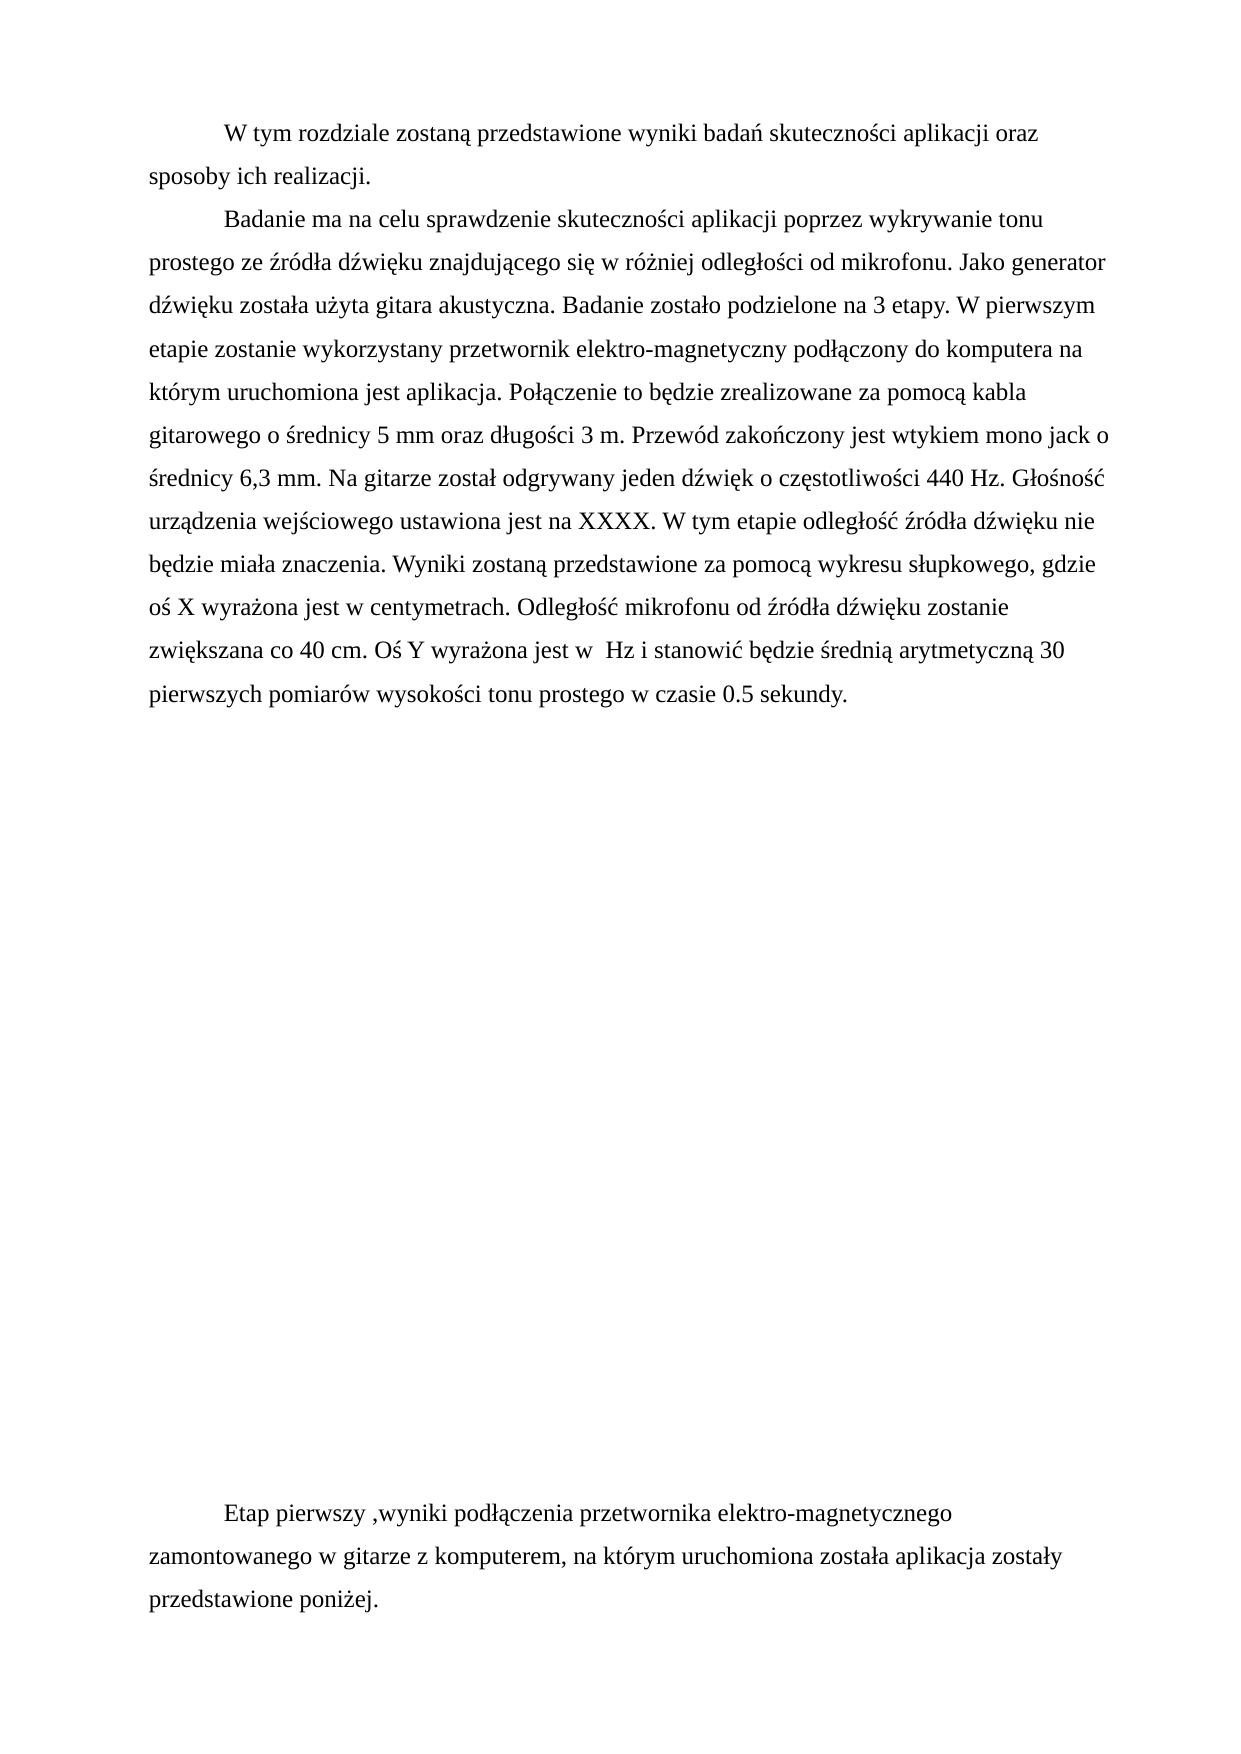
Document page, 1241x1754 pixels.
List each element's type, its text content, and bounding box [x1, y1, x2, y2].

text Etap pierwszy ,wyniki podłączenia przetwornika elektro-magnetycznego zamontowanego w gitarze z komputerem, na którym uruchomiona została aplikacja zostały przedstawione poniżej. [148, 1498, 1114, 1613]
text Badanie ma na celu sprawdzenie skuteczności aplikacji poprzez wykrywanie tonu prostego ze źródła dźwięku znajdującego się w różniej odległości od mikrofonu. Jako generator dźwięku została użyta gitara akustyczna. Badanie zostało podzielone na 3 etapy. W pierwszym etapie zostanie wykorzystany przetwornik elektro-magnetyczny podłączony do komputera na którym uruchomiona jest aplikacja. Połączenie to będzie zrealizowane za pomocą kabla gitarowego o średnicy 5 mm oraz długości 3 m. Przewód zakończony jest wtykiem mono jack o średnicy 6,3 mm. Na gitarze został odgrywany jeden dźwięk o częstotliwości 440 Hz. Głośność urządzenia wejściowego ustawiona jest na XXXX. W tym etapie odległość źródła dźwięku nie będzie miała znaczenia. Wyniki zostaną przedstawione za pomocą wykresu słupkowego, gdzie oś X wyrażona jest w centymetrach. Odległość mikrofonu od źródła dźwięku zostanie zwiększana co 40 cm. Oś Y wyrażona jest w Hz i stanowić będzie średnią arytmetyczną 30 pierwszych pomiarów wysokości tonu prostego w czasie 0.5 sekundy. [148, 204, 1114, 707]
text W tym rozdziale zostaną przedstawione wyniki badań skuteczności aplikacji oraz sposoby ich realizacji. [148, 118, 1114, 190]
